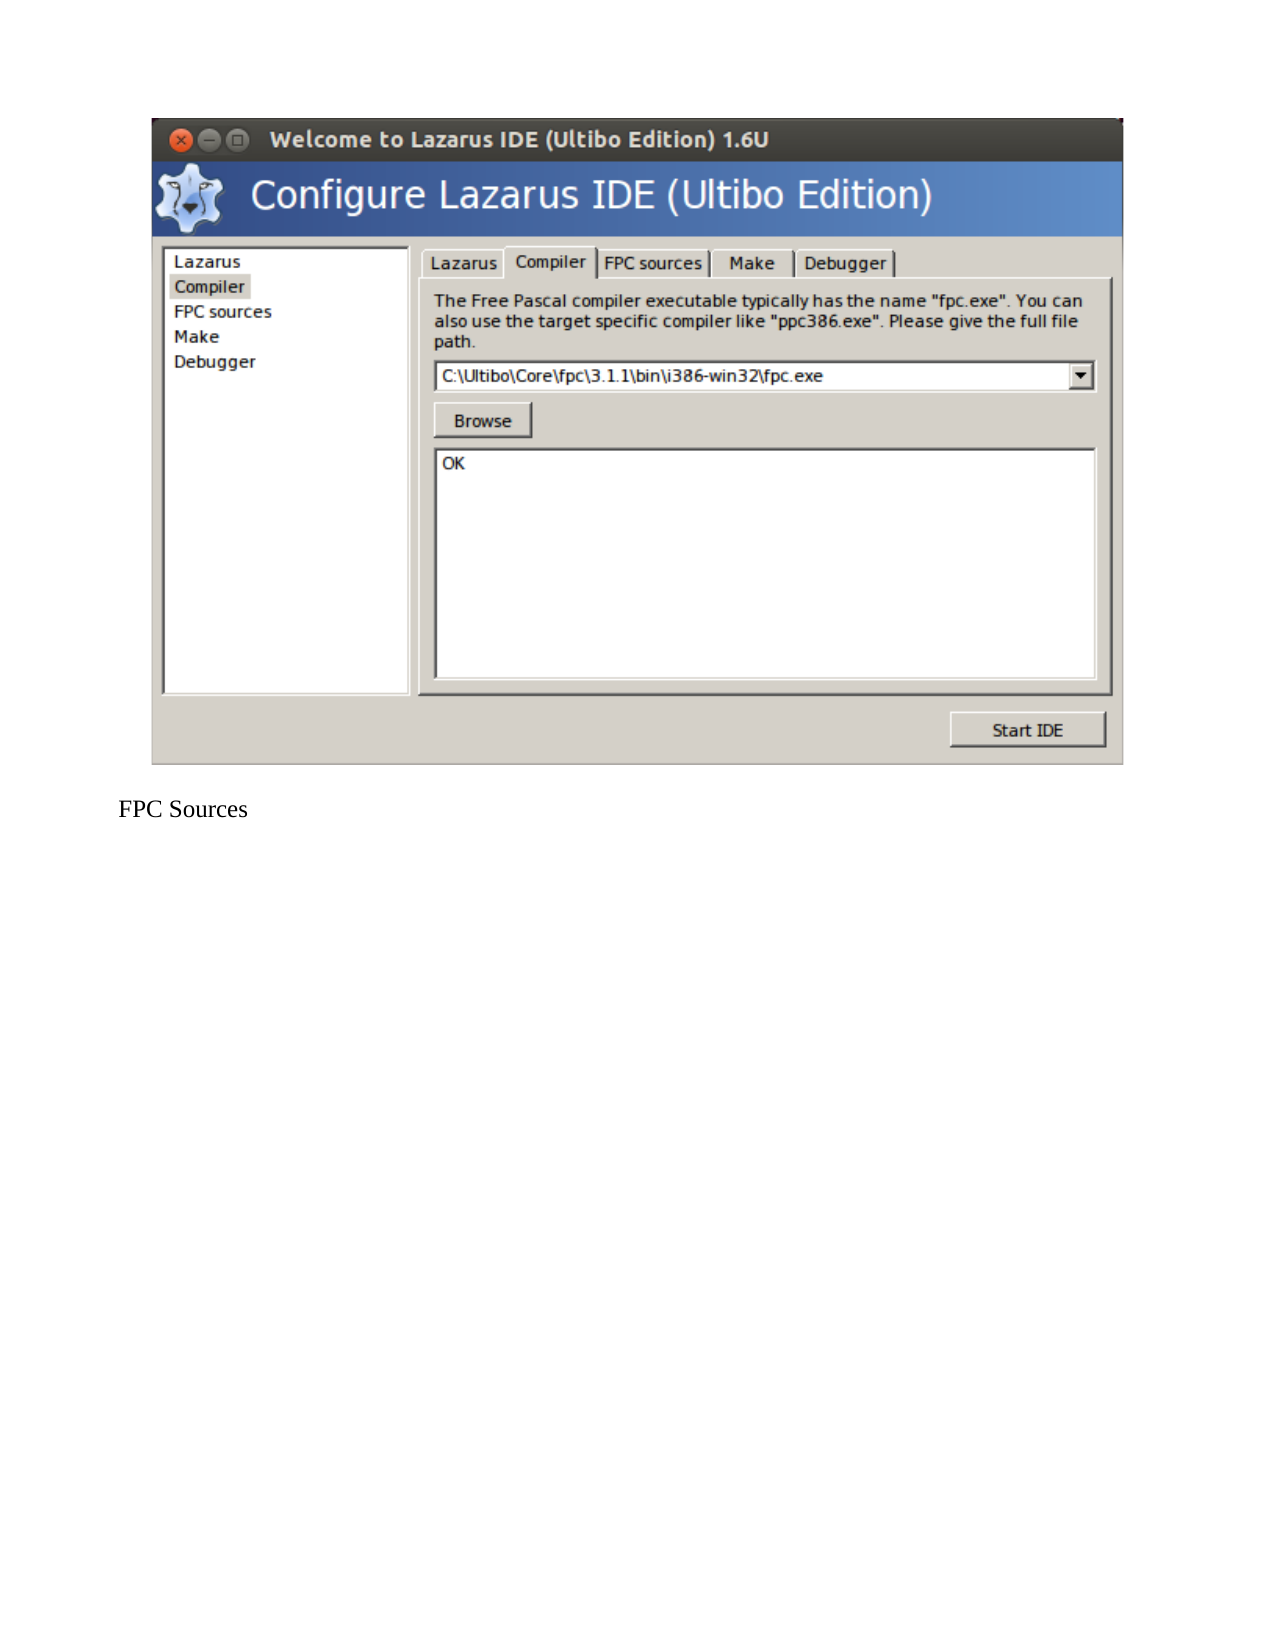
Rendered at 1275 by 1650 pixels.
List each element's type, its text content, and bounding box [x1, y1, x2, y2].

text FPC Sources [118, 794, 1157, 822]
picture [151, 118, 1124, 765]
